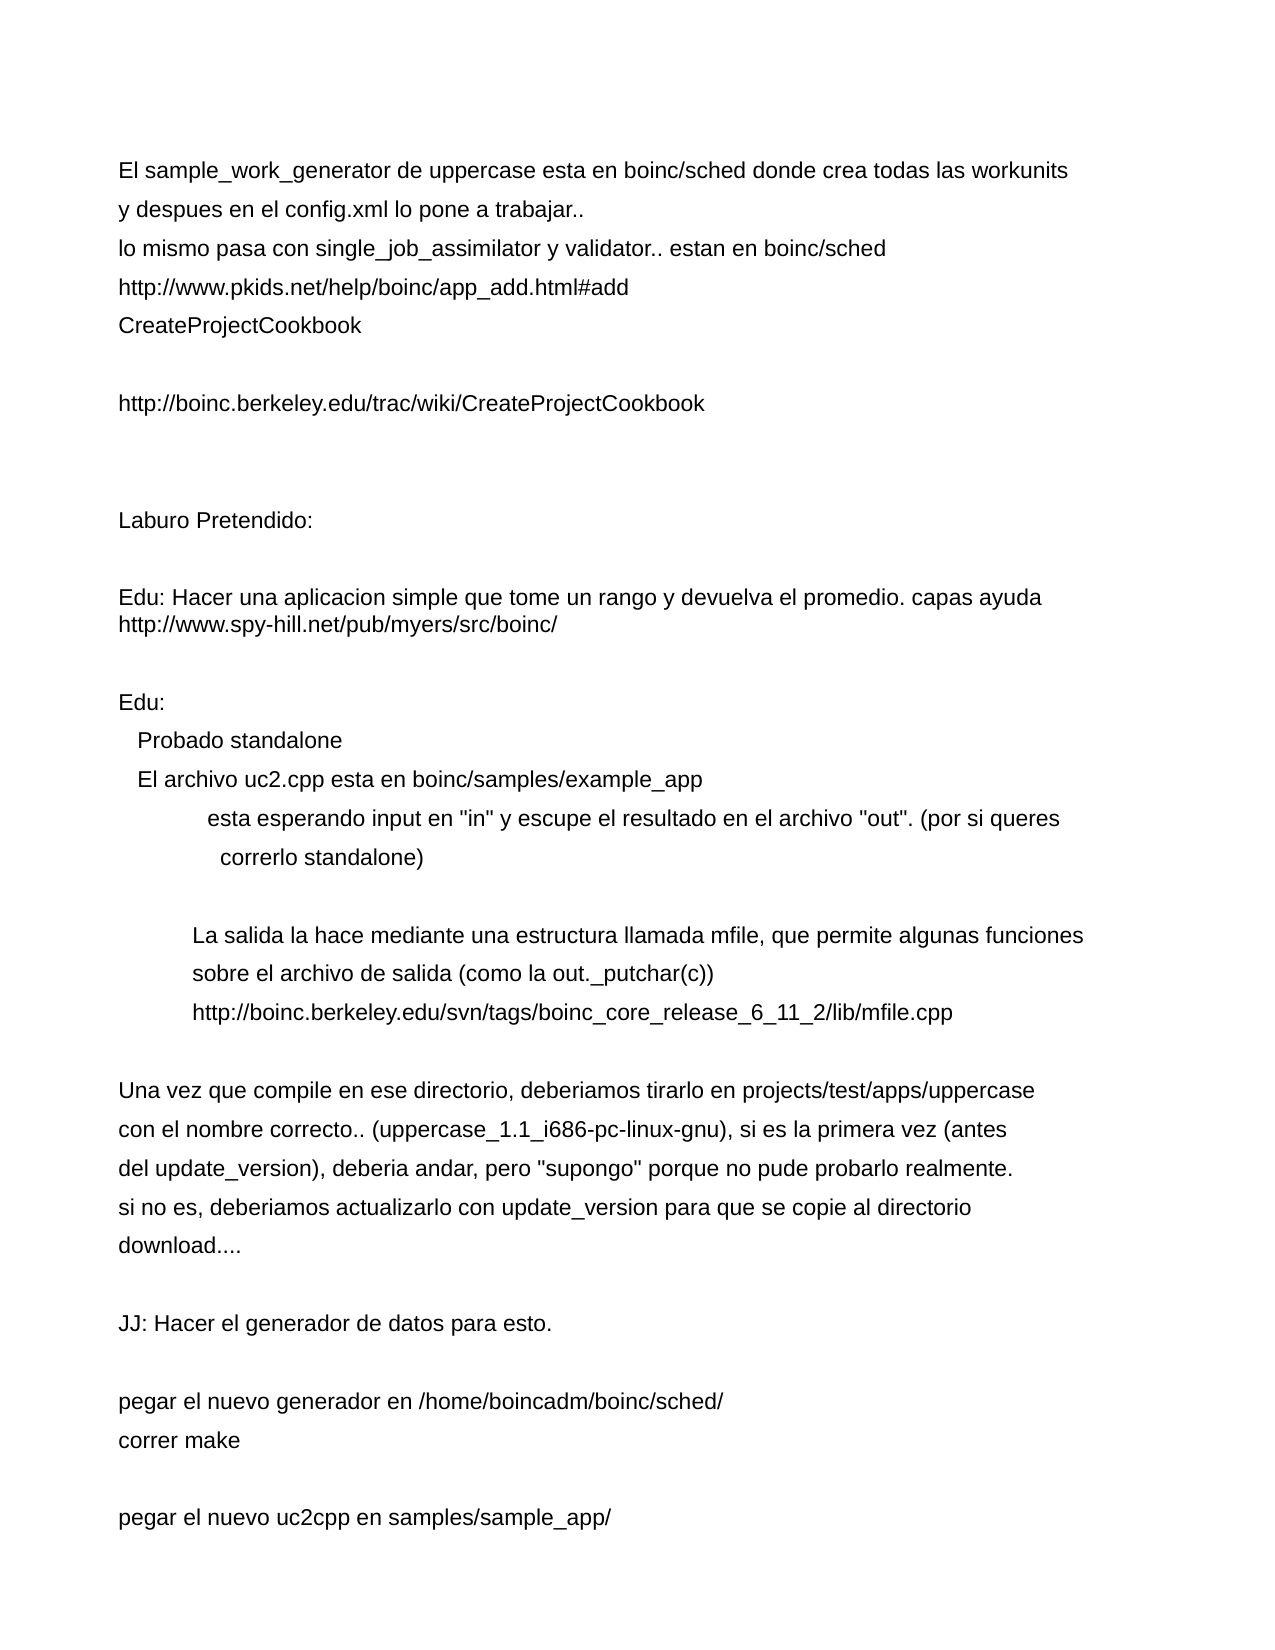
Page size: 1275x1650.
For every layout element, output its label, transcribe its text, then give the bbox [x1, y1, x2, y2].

text correrlo standalone) [118, 844, 1157, 870]
text http://www.pkids.net/help/boinc/app_add.html#add [118, 273, 1157, 300]
text La salida la hace mediante una estructura llamada mfile, que permite algunas funciones [118, 922, 1157, 948]
text Una vez que compile en ese directorio, deberiamos tirarlo en projects/test/apps/uppercase [118, 1077, 1157, 1103]
text http://boinc.berkeley.edu/svn/tags/boinc_core_release_6_11_2/lib/mfile.cpp [118, 999, 1157, 1026]
text El sample_work_generator de uppercase esta en boinc/sched donde crea todas las workunits [118, 157, 1157, 183]
text si no es, deberiamos actualizarlo con update_version para que se copie al directorio [118, 1193, 1157, 1220]
text del update_version), deberia andar, pero "supongo" porque no pude probarlo realmente. [118, 1155, 1157, 1181]
text http://boinc.berkeley.edu/trac/wiki/CreateProjectCookbook [118, 390, 1157, 416]
text Edu: Hacer una aplicacion simple que tome un rango y devuelva el promedio. capas ayuda http://www.spy-hill.net/pub/myers/src/boinc/ [118, 584, 1157, 637]
text pegar el nuevo uc2cpp en samples/sample_app/ [118, 1504, 1157, 1531]
text sobre el archivo de salida (como la out._putchar(c)) [118, 960, 1157, 987]
text JJ: Hacer el generador de datos para esto. [118, 1310, 1157, 1336]
text con el nombre correcto.. (uppercase_1.1_i686-pc-linux-gnu), si es la primera vez (antes [118, 1116, 1157, 1142]
text CreateProjectCookbook [118, 312, 1157, 339]
text Laburo Pretendido: [118, 507, 1157, 533]
text pegar el nuevo generador en /home/boincadm/boinc/sched/ [118, 1388, 1157, 1414]
text download.... [118, 1232, 1157, 1259]
text y despues en el config.xml lo pone a trabajar.. [118, 196, 1157, 222]
text correr make [118, 1427, 1157, 1453]
text Edu: [118, 688, 1157, 715]
text Probado standalone [118, 727, 1157, 754]
text esta esperando input en "in" y escupe el resultado en el archivo "out". (por si queres [118, 805, 1157, 831]
text El archivo uc2.cpp esta en boinc/samples/example_app [118, 766, 1157, 792]
text lo mismo pasa con single_job_assimilator y validator.. estan en boinc/sched [118, 235, 1157, 261]
